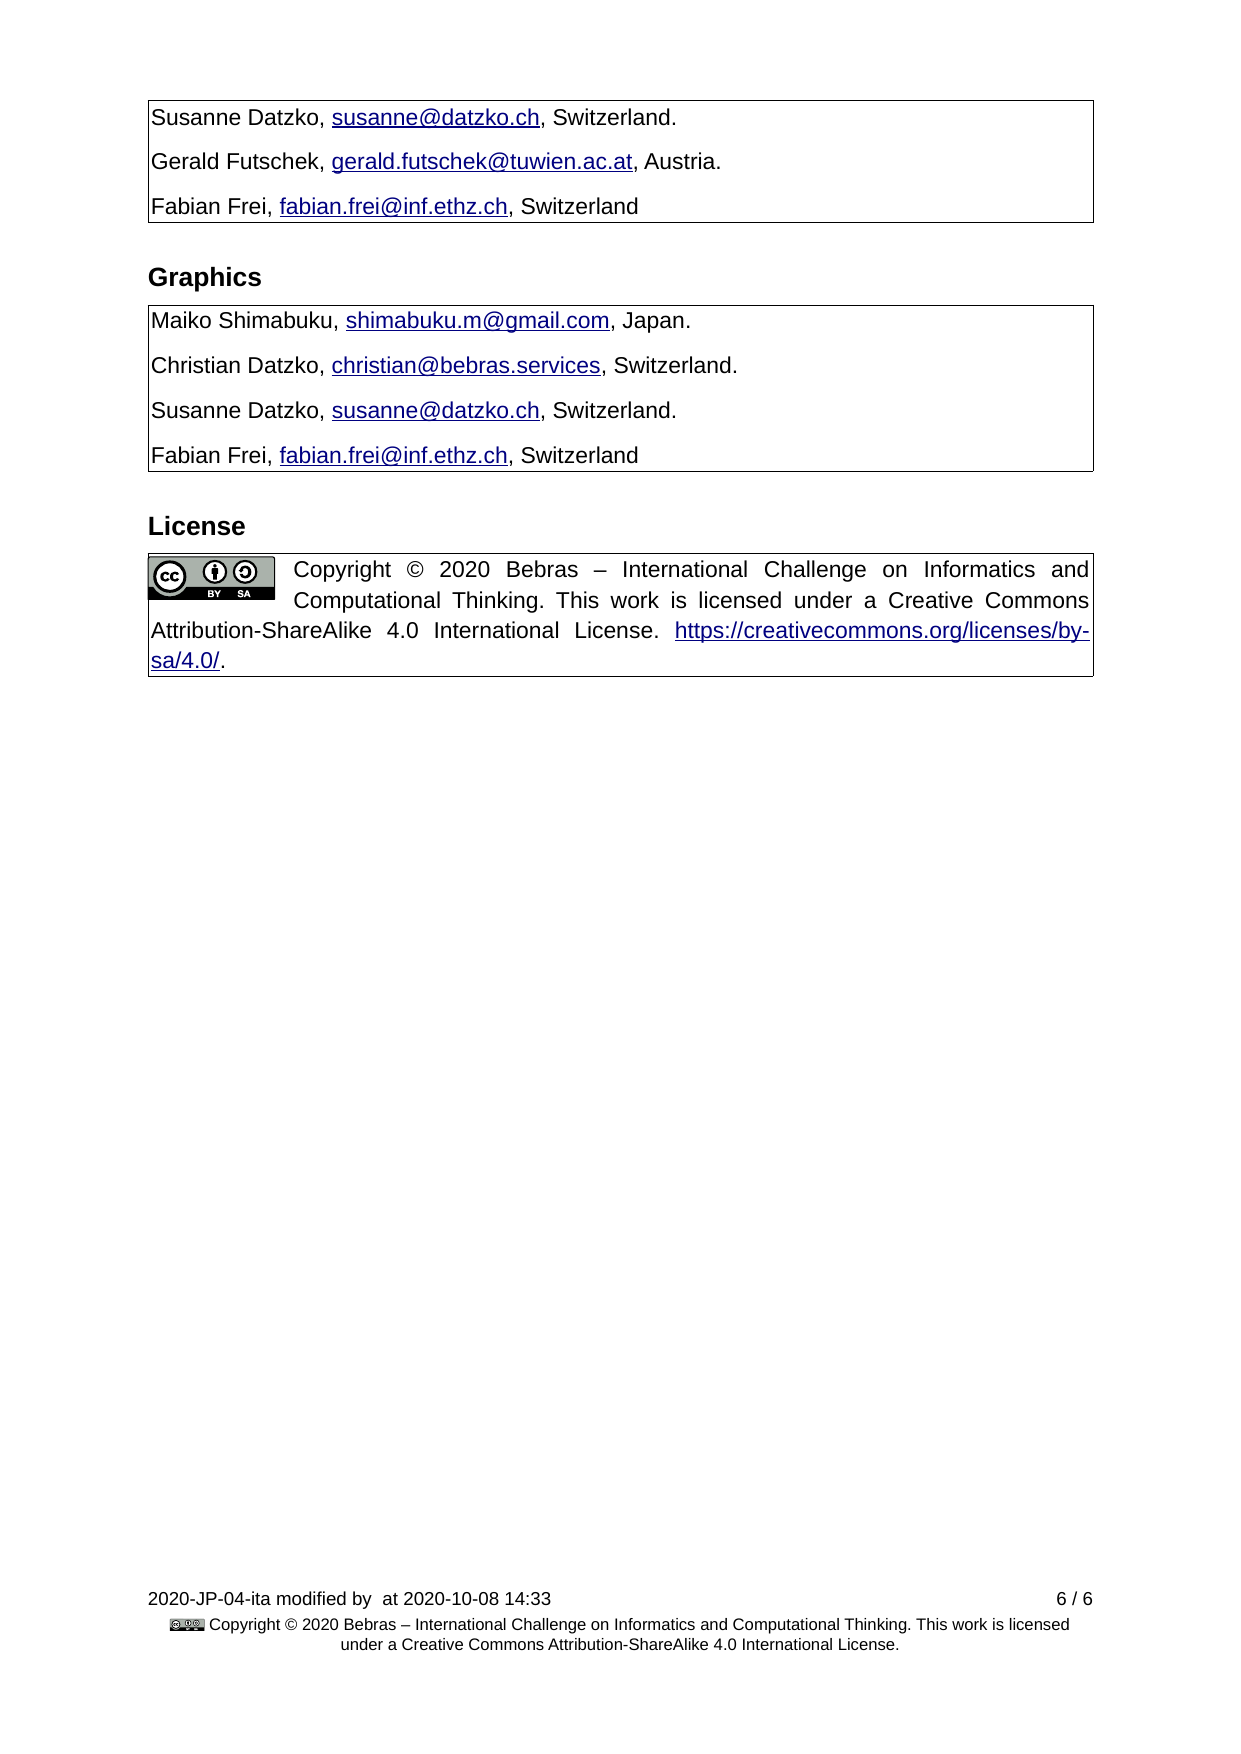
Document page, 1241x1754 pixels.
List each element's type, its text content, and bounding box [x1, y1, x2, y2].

text Susanne Datzko, susanne@datzko.ch, Switzerland. [149, 394, 1093, 423]
text Fabian Frei, fabian.frei@inf.ethz.ch, Switzerland [149, 190, 1093, 222]
text Maiko Shimabuku, shimabuku.m@gmail.com, Japan. [149, 306, 1093, 334]
text Christian Datzko, christian@bebras.services, Switzerland. [149, 349, 1093, 379]
subtitle Graphics [148, 262, 1093, 292]
text Gerald Futschek, gerald.futschek@tuwien.ac.at, Austria. [149, 145, 1093, 174]
text Fabian Frei, fabian.frei@inf.ethz.ch, Switzerland [149, 439, 1093, 471]
text Susanne Datzko, susanne@datzko.ch, Switzerland. [149, 101, 1093, 130]
text Copyright © 2020 Bebras – International Challenge on Informatics and Computational Thinking. This work is licensed under a Creative Commons Attribution-ShareAlike 4.0 International License. https://creativecommons.org/licenses/by-sa/4.0/. [149, 554, 1093, 676]
subtitle License [148, 511, 1093, 541]
